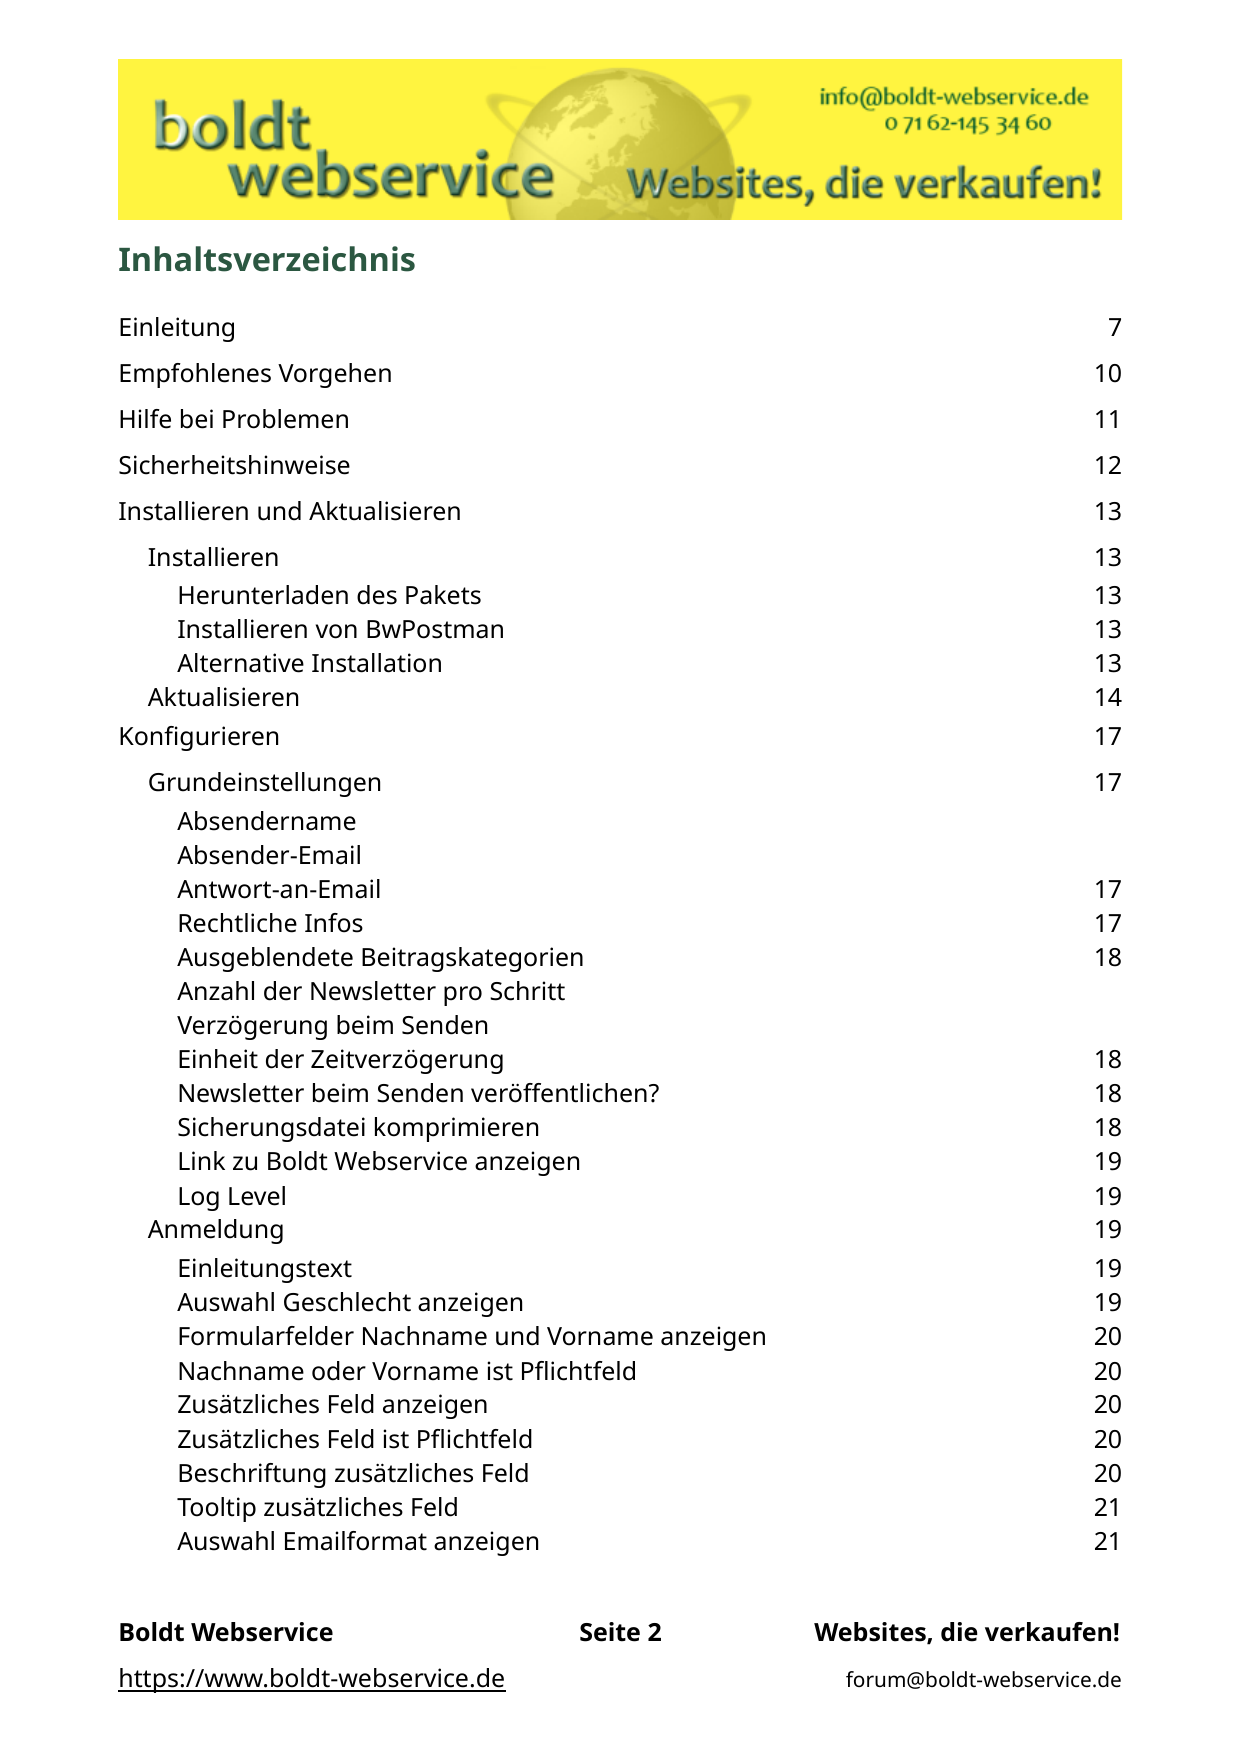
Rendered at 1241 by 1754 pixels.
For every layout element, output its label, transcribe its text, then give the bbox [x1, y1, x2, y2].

text Zusätzliches Feld anzeigen 20 [177, 1387, 1122, 1421]
text Empfohlenes Vorgehen 10 [118, 356, 1122, 390]
text Anzahl der Newsletter pro Schritt Verzögerung beim Senden Einheit der Zeitverzögerung 18 [177, 974, 1122, 1076]
text Newsletter beim Senden veröffentlichen? 18 [177, 1076, 1122, 1110]
text Auswahl Geschlecht anzeigen 19 [177, 1285, 1122, 1319]
text Link zu Boldt Webservice anzeigen 19 [177, 1144, 1122, 1178]
text Konfigurieren 17 [118, 719, 1122, 753]
text Ausgeblendete Beitragskategorien 18 [177, 940, 1122, 974]
text Beschriftung zusätzliches Feld 20 [177, 1455, 1122, 1489]
text Grundeinstellungen 17 [148, 765, 1122, 799]
text Absendername Absender-Email Antwort-an-Email 17 [177, 803, 1122, 906]
text Anmeldung 19 [148, 1212, 1122, 1246]
text Installieren von BwPostman 13 [177, 612, 1122, 646]
text Log Level 19 [177, 1178, 1122, 1212]
text Alternative Installation 13 [177, 646, 1122, 680]
subtitle Inhaltsverzeichnis [118, 236, 1122, 281]
text Nachname oder Vorname ist Pflichtfeld 20 [177, 1353, 1122, 1387]
text Herunterladen des Pakets 13 [177, 578, 1122, 612]
text Sicherungsdatei komprimieren 18 [177, 1110, 1122, 1144]
text Formularfelder Nachname und Vorname anzeigen 20 [177, 1319, 1122, 1353]
text Zusätzliches Feld ist Pflichtfeld 20 [177, 1421, 1122, 1455]
text Rechtliche Infos 17 [177, 906, 1122, 940]
text Installieren 13 [148, 539, 1122, 573]
text Sicherheitshinweise 12 [118, 447, 1122, 482]
text Aktualisieren 14 [148, 680, 1122, 714]
text Installieren und Aktualisieren 13 [118, 493, 1122, 527]
text Einleitung 7 [118, 310, 1122, 344]
picture [118, 59, 1123, 220]
text Auswahl Emailformat anzeigen 21 [177, 1523, 1122, 1557]
text Tooltip zusätzliches Feld 21 [177, 1489, 1122, 1523]
text Hilfe bei Problemen 11 [118, 402, 1122, 436]
text Einleitungstext 19 [177, 1251, 1122, 1285]
